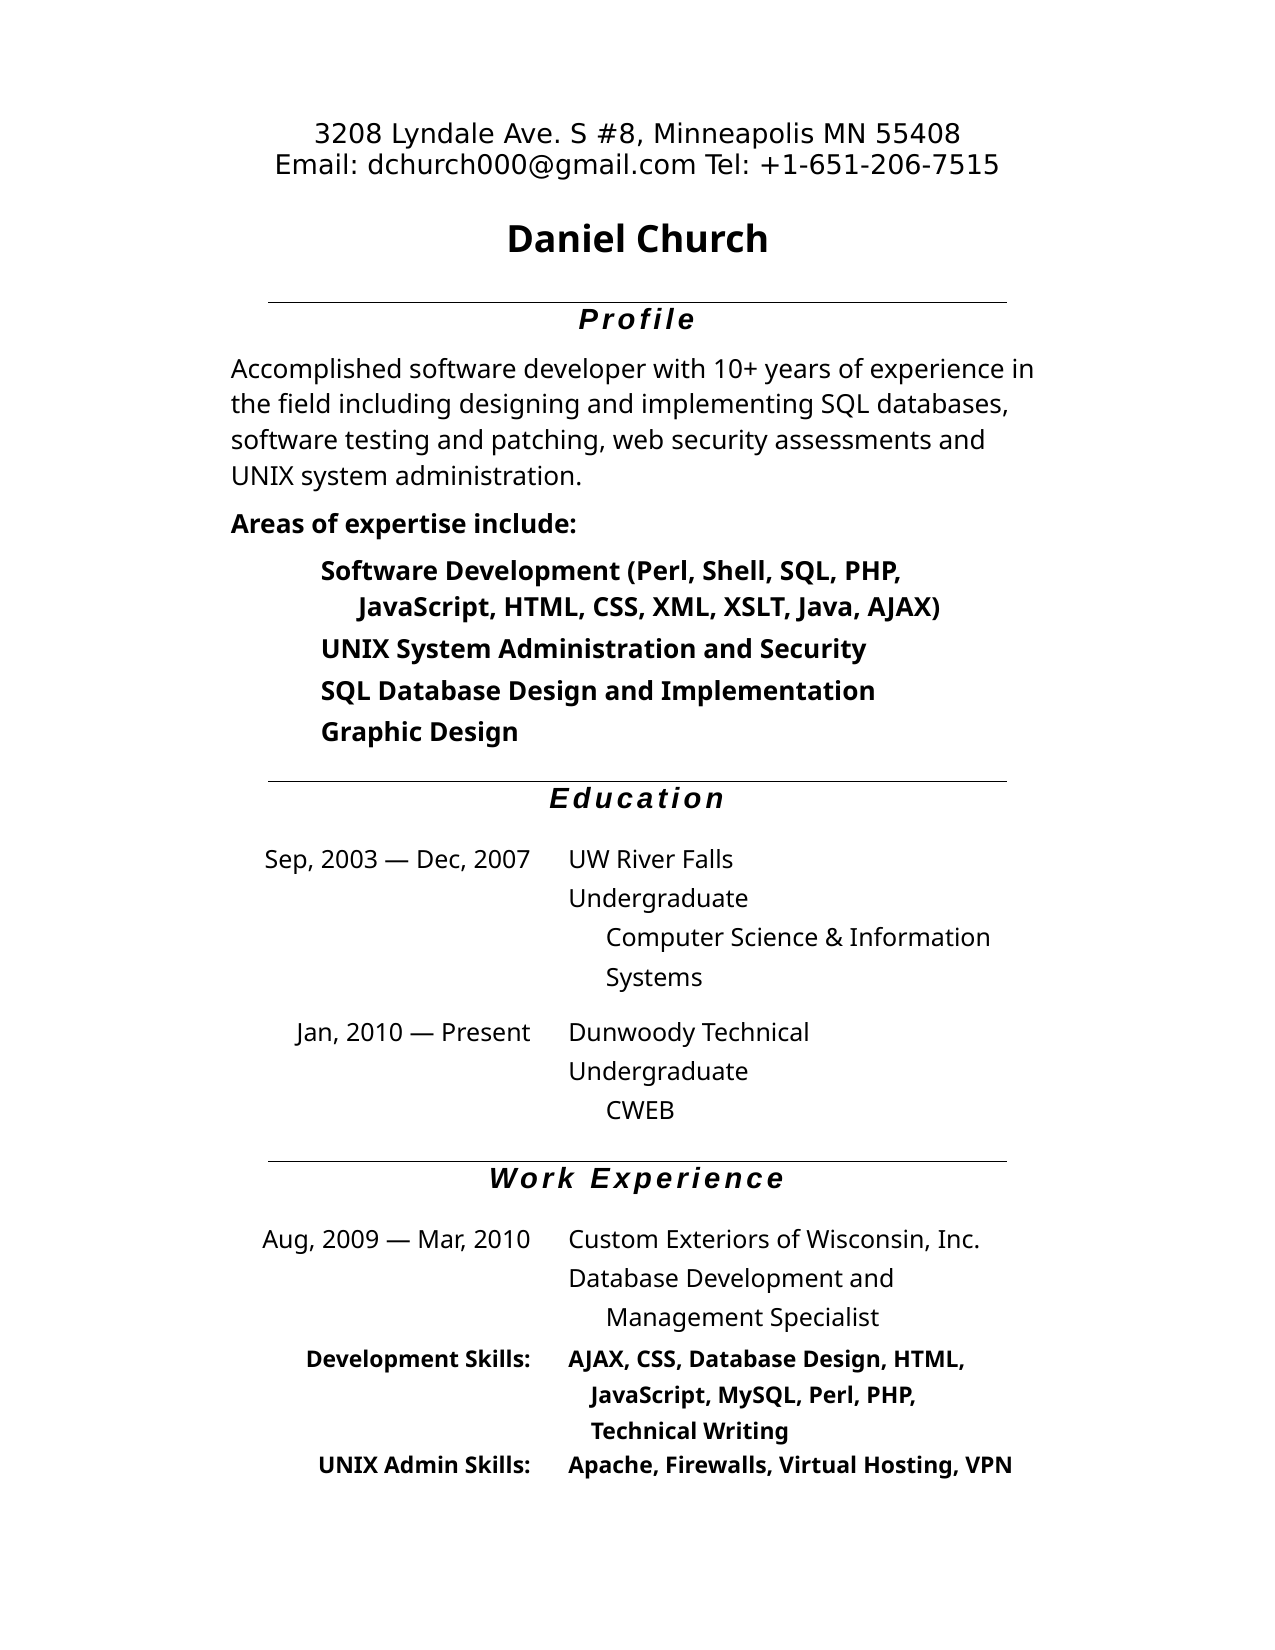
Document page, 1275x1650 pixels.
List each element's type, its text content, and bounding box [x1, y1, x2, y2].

text 3208 Lyndale Ave. S #8, Minneapolis MN 55408 Email: dchurch000@gmail.com Tel: +1-651-206-7515 [118, 118, 1157, 181]
table_cell AJAX, CSS, Database Design, HTML, JavaScript, MySQL, Perl, PHP, Technical Writing [531, 1343, 1157, 1449]
table_cell [118, 1484, 1157, 1518]
table_header UW River Falls Undergraduate Computer Science & Information Systems [531, 830, 1157, 1002]
table_cell Apache, Firewalls, Virtual Hosting, VPN [531, 1449, 1157, 1483]
subtitle Work Experience [268, 1162, 1007, 1195]
text Accomplished software developer with 10+ years of experience in the field including designing and implementing SQL databases, software testing and patching, web security assessments and UNIX system administration. [231, 350, 1044, 493]
subtitle Education [268, 782, 1007, 815]
table_cell Development Skills: [118, 1343, 531, 1449]
table_header Aug, 2009 ― Mar, 2010 [118, 1210, 531, 1343]
text UNIX System Administration and Security [321, 630, 1044, 666]
table_header Sep, 2003 ― Dec, 2007 [118, 830, 531, 1002]
table_cell UNIX Admin Skills: [118, 1449, 531, 1483]
text Software Development (Perl, Shell, SQL, PHP, JavaScript, HTML, CSS, XML, XSLT, Java, AJAX) [321, 553, 1044, 624]
table_cell Dunwoody Technical Undergraduate CWEB [531, 1002, 1157, 1136]
subtitle Profile [268, 303, 1007, 335]
text Graphic Design [321, 714, 1044, 749]
table_cell Jan, 2010 ― Present [118, 1002, 531, 1136]
table_header Custom Exteriors of Wisconsin, Inc. Database Development and Management Specialist [531, 1210, 1157, 1343]
text SQL Database Design and Implementation [321, 672, 1044, 708]
text Areas of expertise include: [231, 505, 1044, 541]
subtitle Daniel Church [268, 212, 1007, 263]
